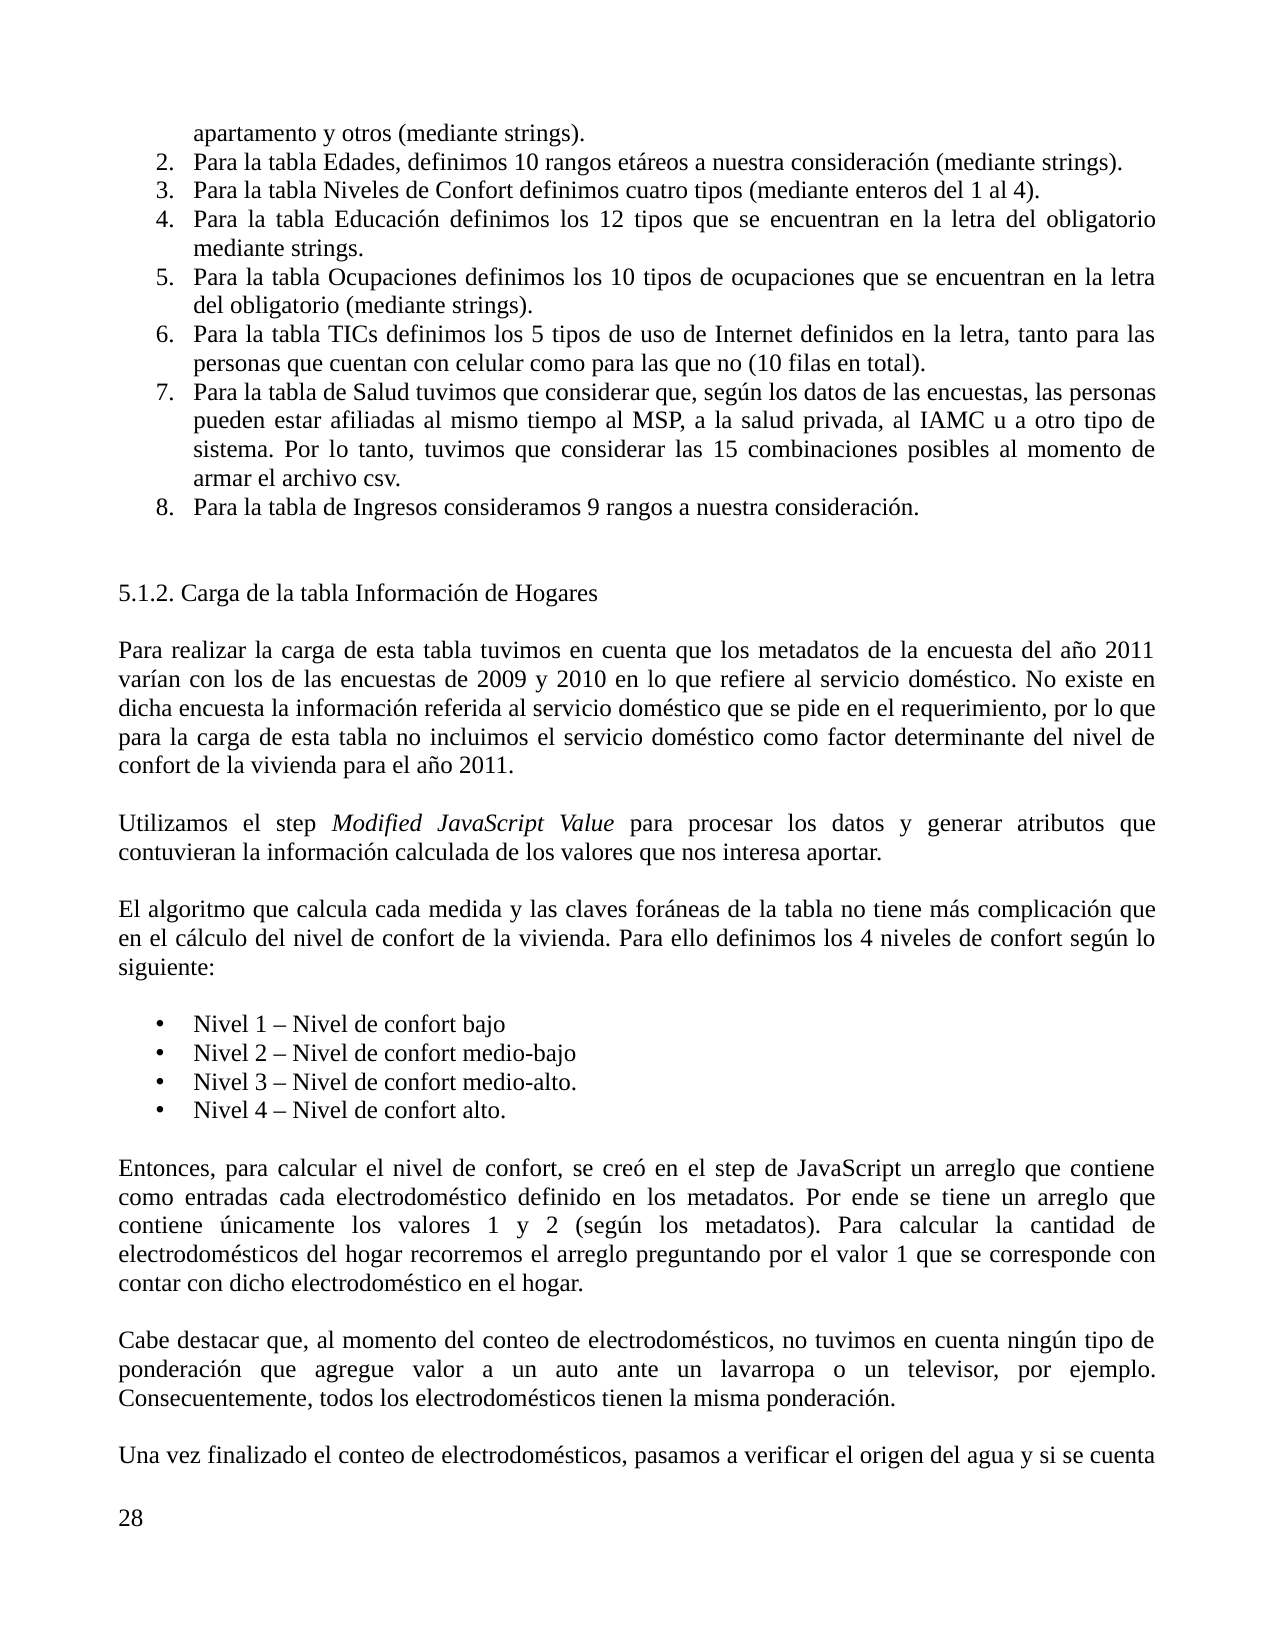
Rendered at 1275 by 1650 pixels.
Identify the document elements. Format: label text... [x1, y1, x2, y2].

list Para la tabla Educación definimos los 12 tipos que se encuentran en la letra del obligatorio mediante strings. [156, 204, 1157, 262]
text Cabe destacar que, al momento del conteo de electrodomésticos, no tuvimos en cuenta ningún tipo de ponderación que agregue valor a un auto ante un lavarropa o un televisor, por ejemplo. Consecuentemente, todos los electrodomésticos tienen la misma ponderación. [118, 1326, 1157, 1412]
text 5.1.2. Carga de la tabla Información de Hogares [118, 578, 1157, 607]
text Entonces, para calcular el nivel de confort, se creó en el step de JavaScript un arreglo que contiene como entradas cada electrodoméstico definido en los metadatos. Por ende se tiene un arreglo que contiene únicamente los valores 1 y 2 (según los metadatos). Para calcular la cantidad de electrodomésticos del hogar recorremos el arreglo preguntando por el valor 1 que se corresponde con contar con dicho electrodoméstico en el hogar. [118, 1153, 1157, 1297]
list apartamento y otros (mediante strings). [156, 118, 1157, 147]
list Nivel 3 – Nivel de confort medio-alto. [156, 1067, 1157, 1096]
list Nivel 2 – Nivel de confort medio-bajo [156, 1038, 1157, 1067]
text Una vez finalizado el conteo de electrodomésticos, pasamos a verificar el origen del agua y si se cuenta [118, 1441, 1157, 1469]
list Nivel 4 – Nivel de confort alto. [156, 1096, 1157, 1124]
text Para realizar la carga de esta tabla tuvimos en cuenta que los metadatos de la encuesta del año 2011 varían con los de las encuestas de 2009 y 2010 en lo que refiere al servicio doméstico. No existe en dicha encuesta la información referida al servicio doméstico que se pide en el requerimiento, por lo que para la carga de esta tabla no incluimos el servicio doméstico como factor determinante del nivel de confort de la vivienda para el año 2011. [118, 636, 1157, 779]
list Nivel 1 – Nivel de confort bajo [156, 1009, 1157, 1038]
list Para la tabla de Ingresos consideramos 9 rangos a nuestra consideración. [156, 492, 1157, 521]
list Para la tabla Ocupaciones definimos los 10 tipos de ocupaciones que se encuentran en la letra del obligatorio (mediante strings). [156, 262, 1157, 319]
text Utilizamos el step Modified JavaScript Value para procesar los datos y generar atributos que contuvieran la información calculada de los valores que nos interesa aportar. [118, 808, 1157, 866]
list Para la tabla TICs definimos los 5 tipos de uso de Internet definidos en la letra, tanto para las personas que cuentan con celular como para las que no (10 filas en total). [156, 319, 1157, 377]
list Para la tabla de Salud tuvimos que considerar que, según los datos de las encuestas, las personas pueden estar afiliadas al mismo tiempo al MSP, a la salud privada, al IAMC u a otro tipo de sistema. Por lo tanto, tuvimos que considerar las 15 combinaciones posibles al momento de armar el archivo csv. [156, 377, 1157, 492]
text El algoritmo que calcula cada medida y las claves foráneas de la tabla no tiene más complicación que en el cálculo del nivel de confort de la vivienda. Para ello definimos los 4 niveles de confort según lo siguiente: [118, 894, 1157, 981]
list Para la tabla Edades, definimos 10 rangos etáreos a nuestra consideración (mediante strings). [156, 147, 1157, 176]
list Para la tabla Niveles de Confort definimos cuatro tipos (mediante enteros del 1 al 4). [156, 176, 1157, 204]
